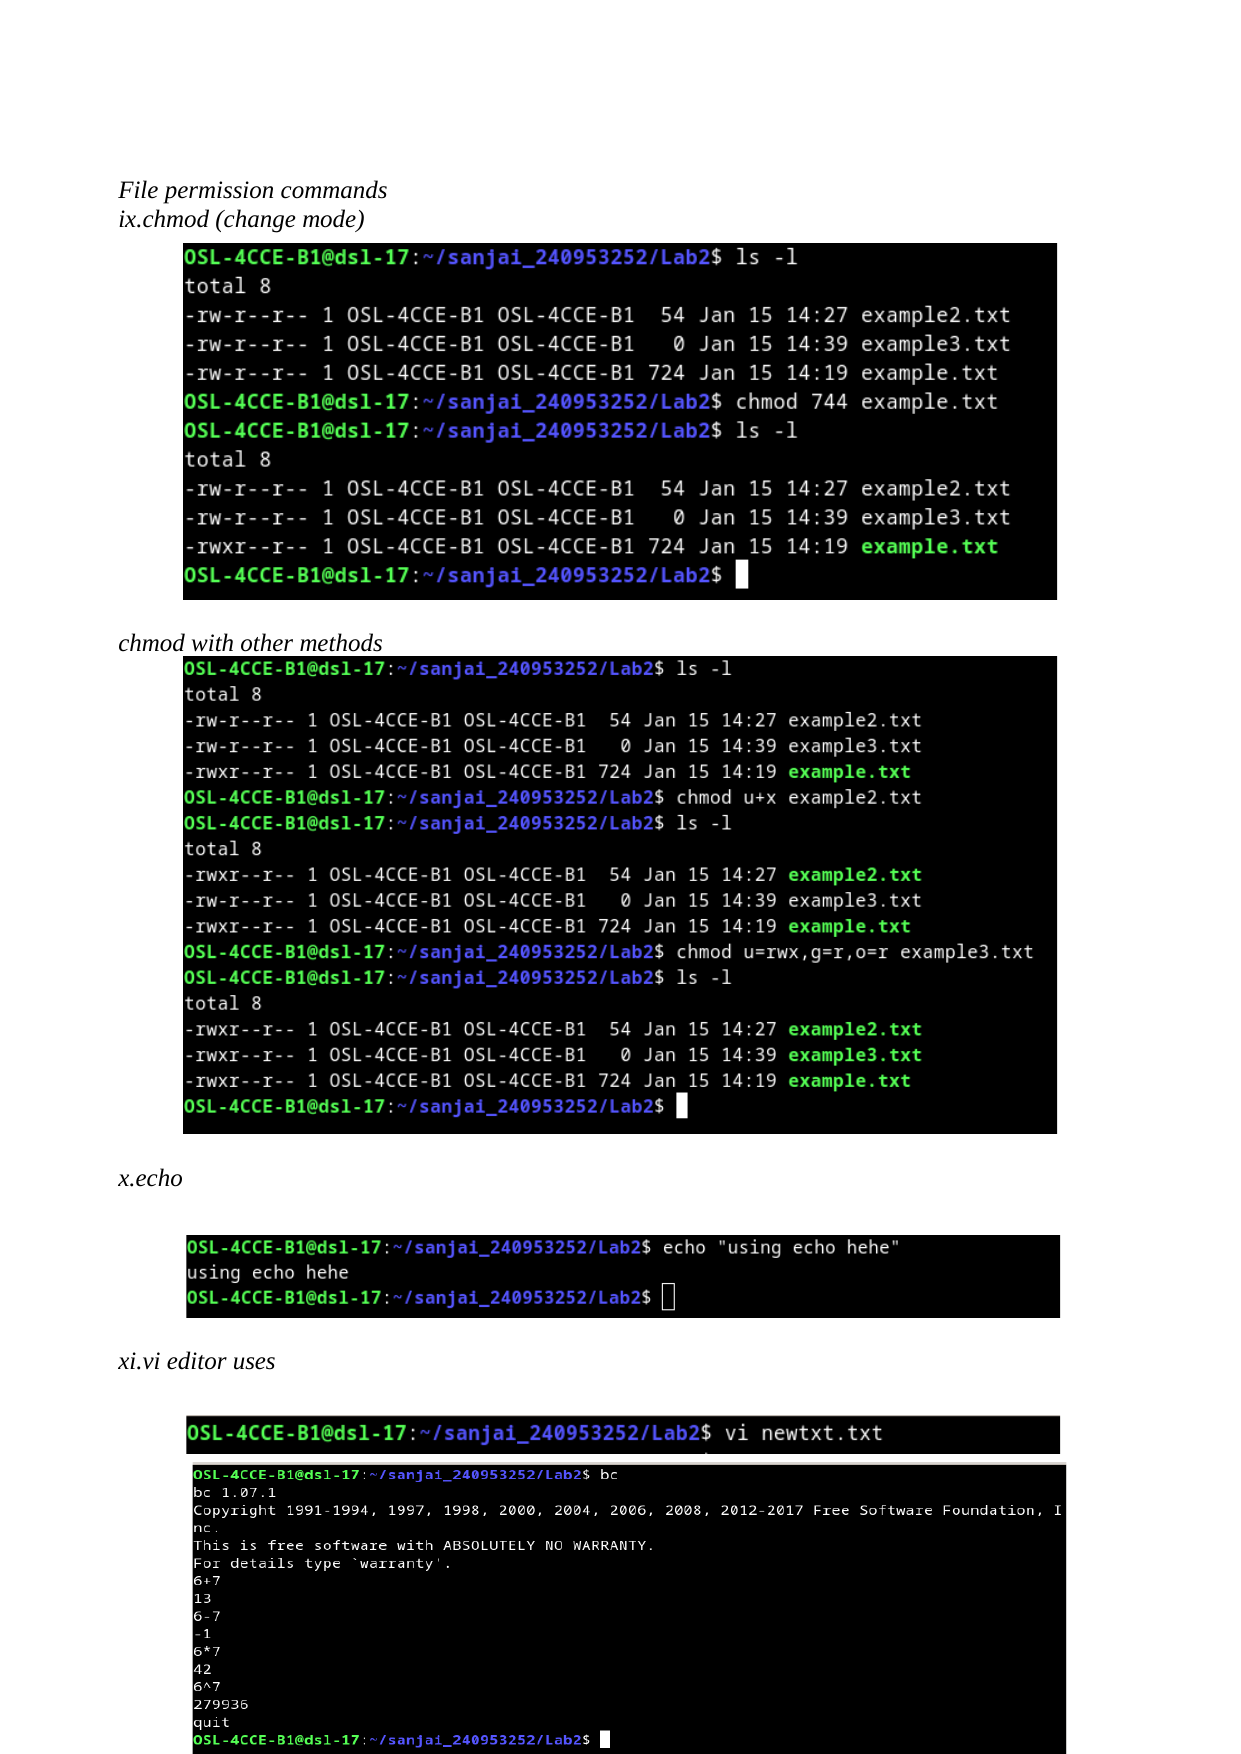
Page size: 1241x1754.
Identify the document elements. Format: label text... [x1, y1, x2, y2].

picture [192, 1462, 1067, 1754]
text ix.chmod (change mode) chmod with other methods [118, 204, 992, 657]
picture [186, 1415, 1061, 1454]
text x.echo [118, 657, 992, 1220]
picture [183, 656, 1058, 1134]
picture [183, 243, 1058, 600]
text xi.vi editor uses [118, 1220, 992, 1375]
text File permission commands [118, 176, 992, 204]
picture [186, 1235, 1061, 1318]
